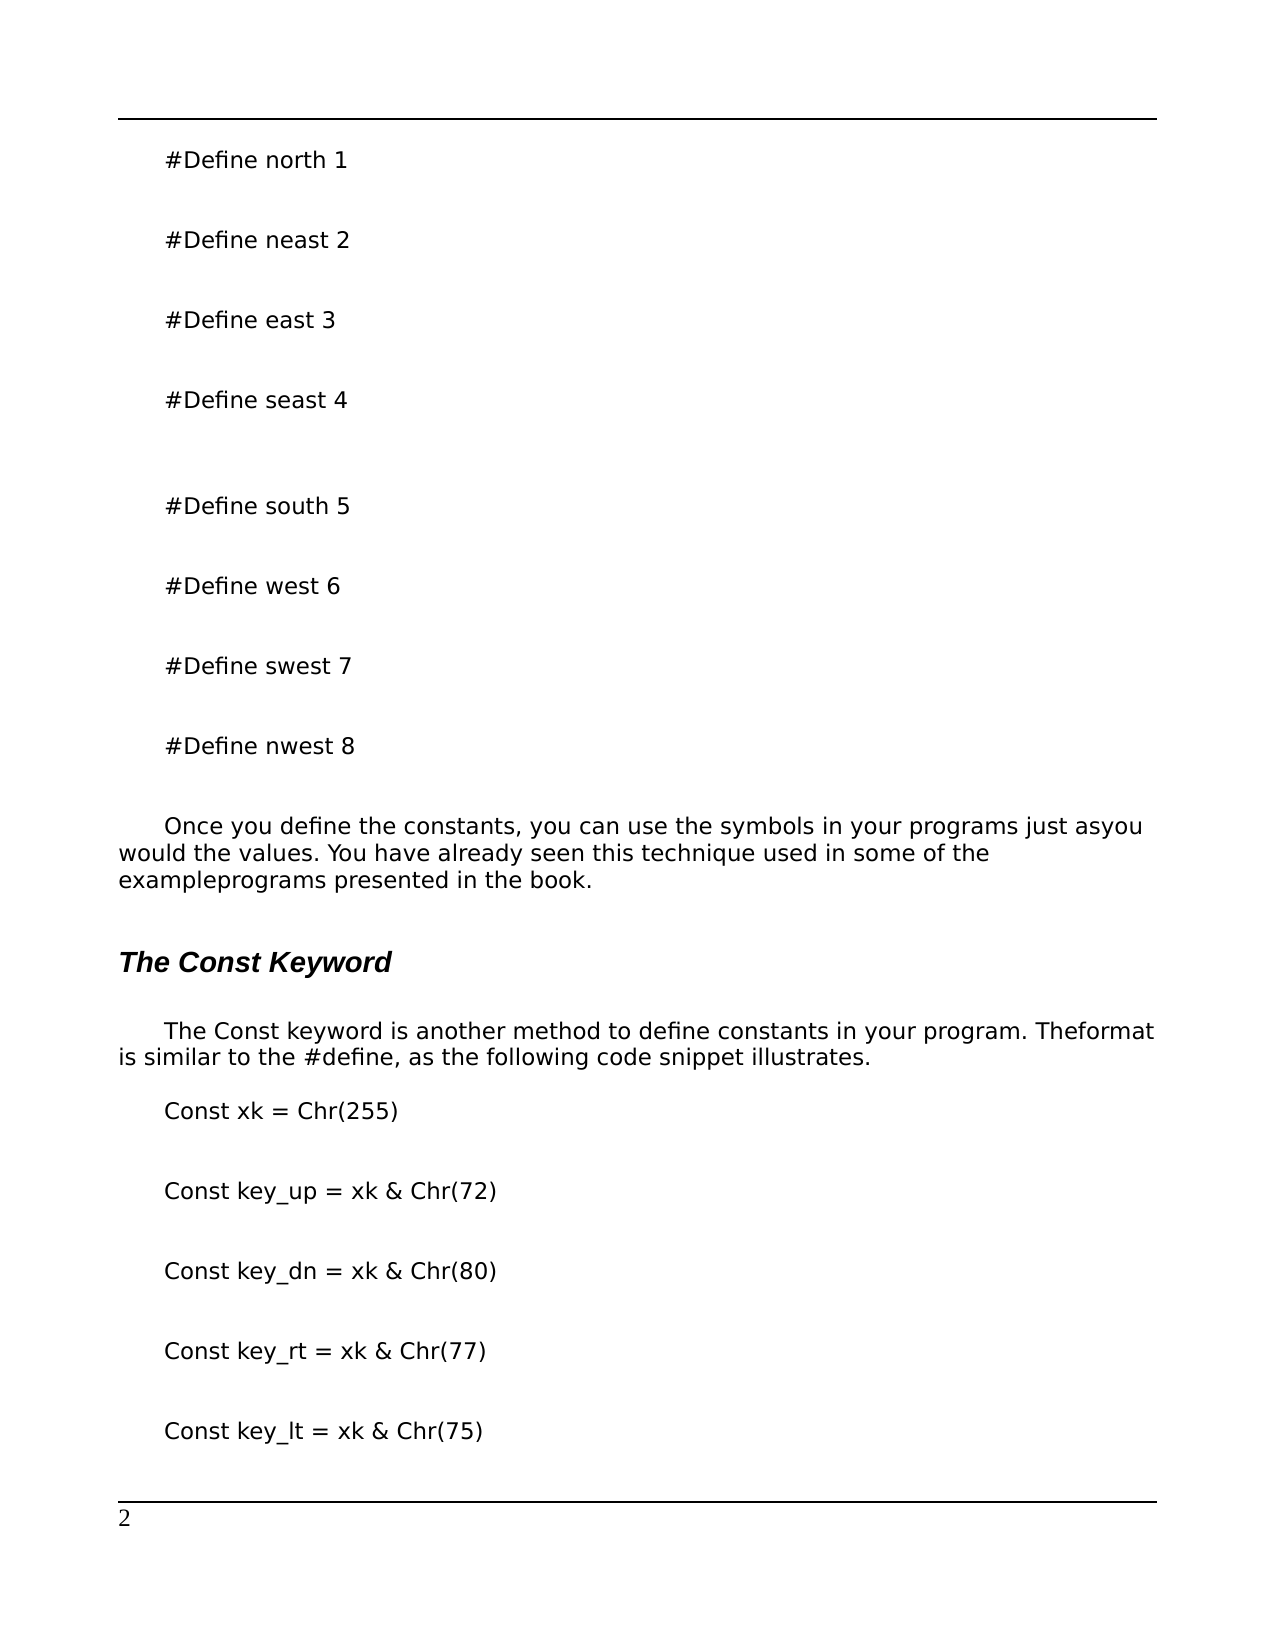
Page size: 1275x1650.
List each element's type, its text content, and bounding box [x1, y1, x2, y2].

text Const key_up = xk & Chr(72) [118, 1178, 1157, 1204]
text #Define north 1 [118, 147, 1157, 173]
text The Const keyword is another method to define constants in your program. Theformat is similar to the #define, as the following code snippet illustrates. [118, 1018, 1157, 1071]
text #Define seast 4 [118, 387, 1157, 413]
text Once you define the constants, you can use the symbols in your programs just asyou would the values. You have already seen this technique used in some of the exampleprograms presented in the book. [118, 813, 1157, 893]
text #Define south 5 [118, 493, 1157, 520]
text #Define east 3 [118, 307, 1157, 333]
text Const key_lt = xk & Chr(75) [118, 1418, 1157, 1444]
subtitle The Const Keyword [118, 945, 1157, 979]
text #Define swest 7 [118, 653, 1157, 680]
text Const xk = Chr(255) [118, 1098, 1157, 1124]
text Const key_dn = xk & Chr(80) [118, 1258, 1157, 1284]
text #Define west 6 [118, 573, 1157, 600]
text Const key_rt = xk & Chr(77) [118, 1338, 1157, 1364]
text #Define neast 2 [118, 227, 1157, 253]
text #Define nwest 8 [118, 733, 1157, 760]
